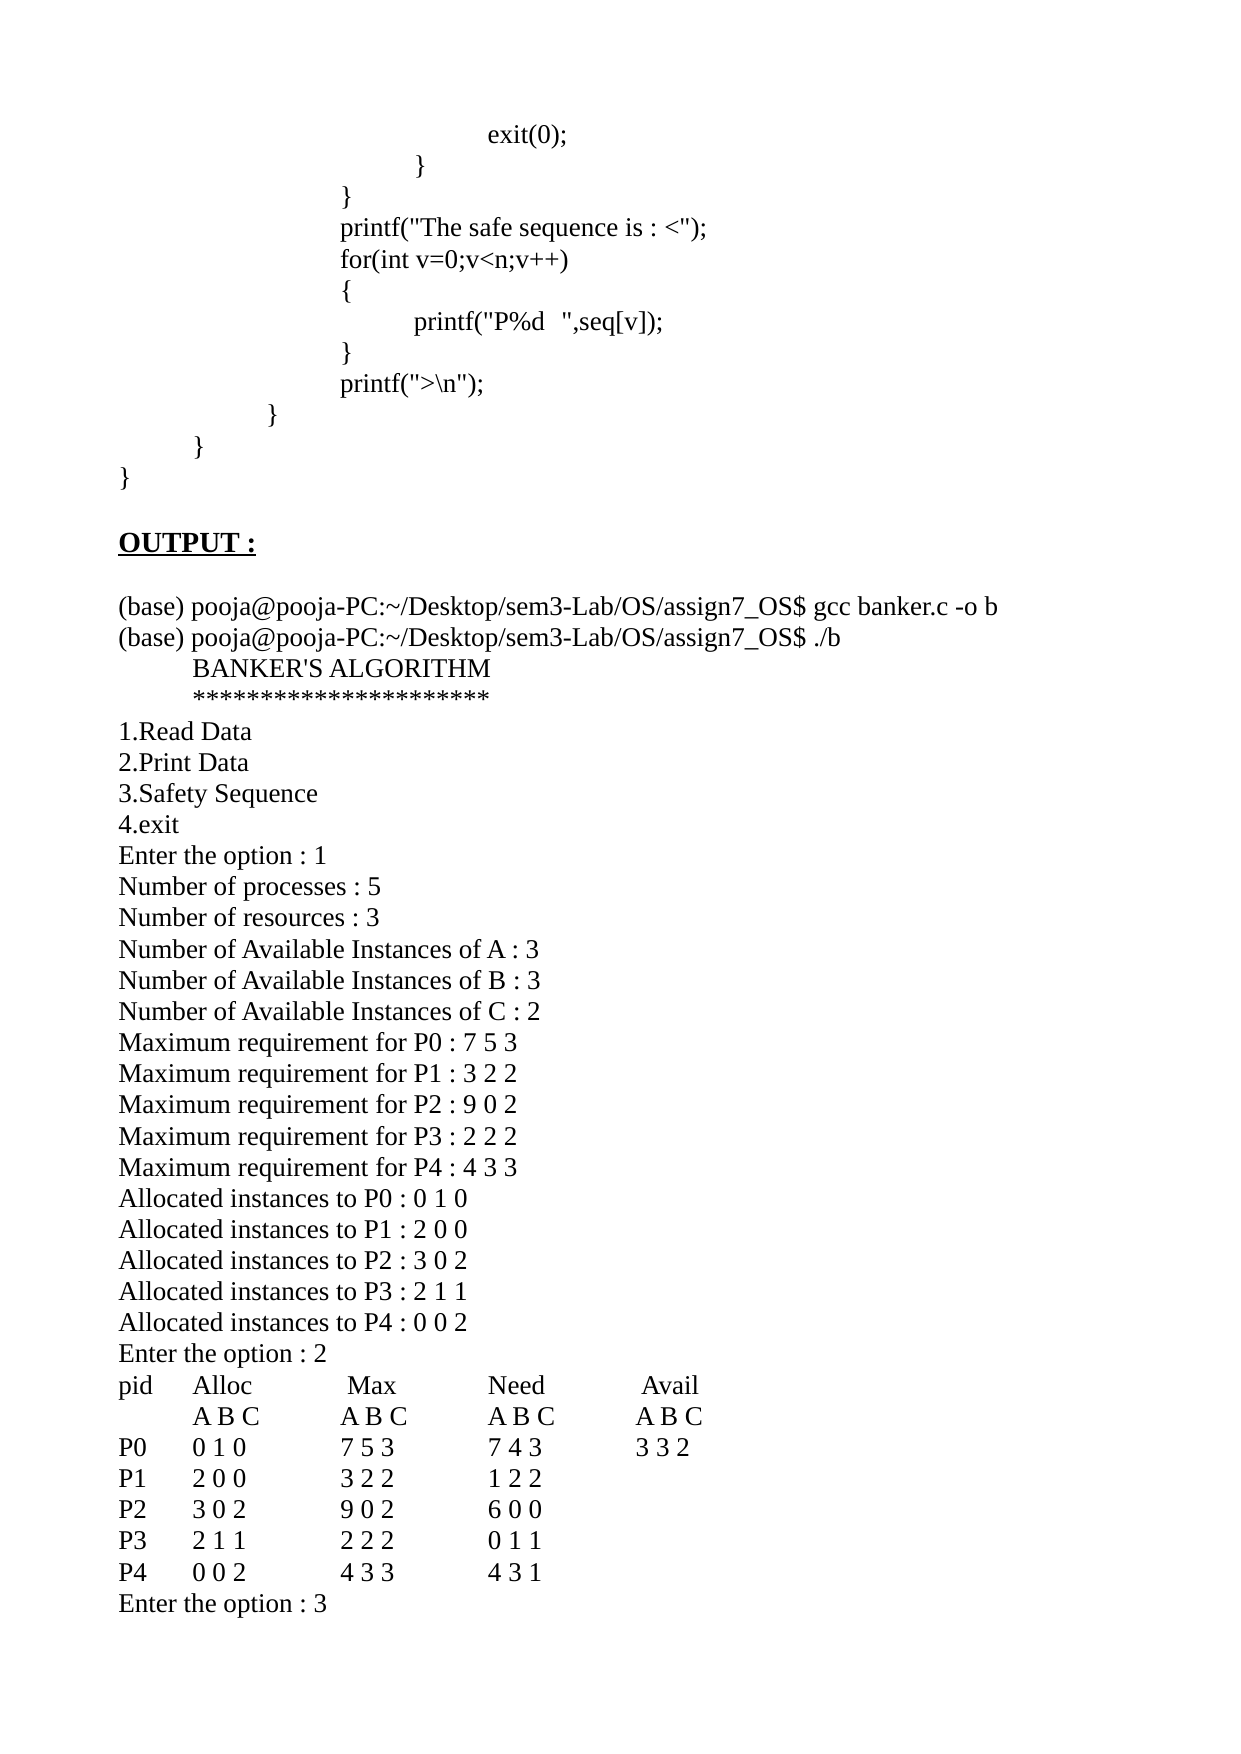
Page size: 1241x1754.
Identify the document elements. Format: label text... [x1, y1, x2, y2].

text { [118, 274, 1122, 305]
text Maximum requirement for P1 : 3 2 2 [118, 1057, 1122, 1088]
text printf(">\n"); [118, 367, 1122, 398]
text 1.Read Data [118, 715, 1122, 746]
text 4.exit [118, 808, 1122, 839]
text (base) pooja@pooja-PC:~/Desktop/sem3-Lab/OS/assign7_OS$ gcc banker.c -o b [118, 590, 1122, 621]
text A B C A B C A B C A B C [118, 1400, 1122, 1431]
text } [118, 461, 1122, 492]
text printf("P%d ",seq[v]); [118, 305, 1122, 336]
text BANKER'S ALGORITHM [118, 652, 1122, 683]
text } [118, 398, 1122, 429]
text OUTPUT : [118, 525, 1122, 559]
text printf("The safe sequence is : <"); [118, 212, 1122, 243]
text Enter the option : 2 [118, 1338, 1122, 1369]
text P4 0 0 2 4 3 3 4 3 1 [118, 1556, 1122, 1587]
text } [118, 336, 1122, 367]
text ********************** [118, 683, 1122, 715]
text Allocated instances to P2 : 3 0 2 [118, 1244, 1122, 1275]
text (base) pooja@pooja-PC:~/Desktop/sem3-Lab/OS/assign7_OS$ ./b [118, 621, 1122, 652]
text for(int v=0;v<n;v++) [118, 243, 1122, 274]
text } [118, 429, 1122, 461]
text 3.Safety Sequence [118, 777, 1122, 808]
text P3 2 1 1 2 2 2 0 1 1 [118, 1524, 1122, 1556]
text Allocated instances to P4 : 0 0 2 [118, 1306, 1122, 1338]
text } [118, 149, 1122, 180]
text pid Alloc Max Need Avail [118, 1369, 1122, 1400]
text Maximum requirement for P2 : 9 0 2 [118, 1088, 1122, 1119]
text Number of resources : 3 [118, 902, 1122, 933]
text Number of processes : 5 [118, 870, 1122, 902]
text P0 0 1 0 7 5 3 7 4 3 3 3 2 [118, 1431, 1122, 1462]
text P1 2 0 0 3 2 2 1 2 2 [118, 1462, 1122, 1493]
text Number of Available Instances of A : 3 [118, 933, 1122, 964]
text Allocated instances to P3 : 2 1 1 [118, 1275, 1122, 1306]
text Enter the option : 3 [118, 1587, 1122, 1618]
text Allocated instances to P0 : 0 1 0 [118, 1182, 1122, 1213]
text Maximum requirement for P0 : 7 5 3 [118, 1026, 1122, 1057]
text Number of Available Instances of C : 2 [118, 995, 1122, 1026]
text 2.Print Data [118, 746, 1122, 777]
text exit(0); [118, 118, 1122, 149]
text } [118, 180, 1122, 212]
text Enter the option : 1 [118, 839, 1122, 870]
text Number of Available Instances of B : 3 [118, 964, 1122, 995]
text Maximum requirement for P4 : 4 3 3 [118, 1151, 1122, 1182]
text P2 3 0 2 9 0 2 6 0 0 [118, 1493, 1122, 1524]
text Allocated instances to P1 : 2 0 0 [118, 1213, 1122, 1244]
text Maximum requirement for P3 : 2 2 2 [118, 1119, 1122, 1151]
